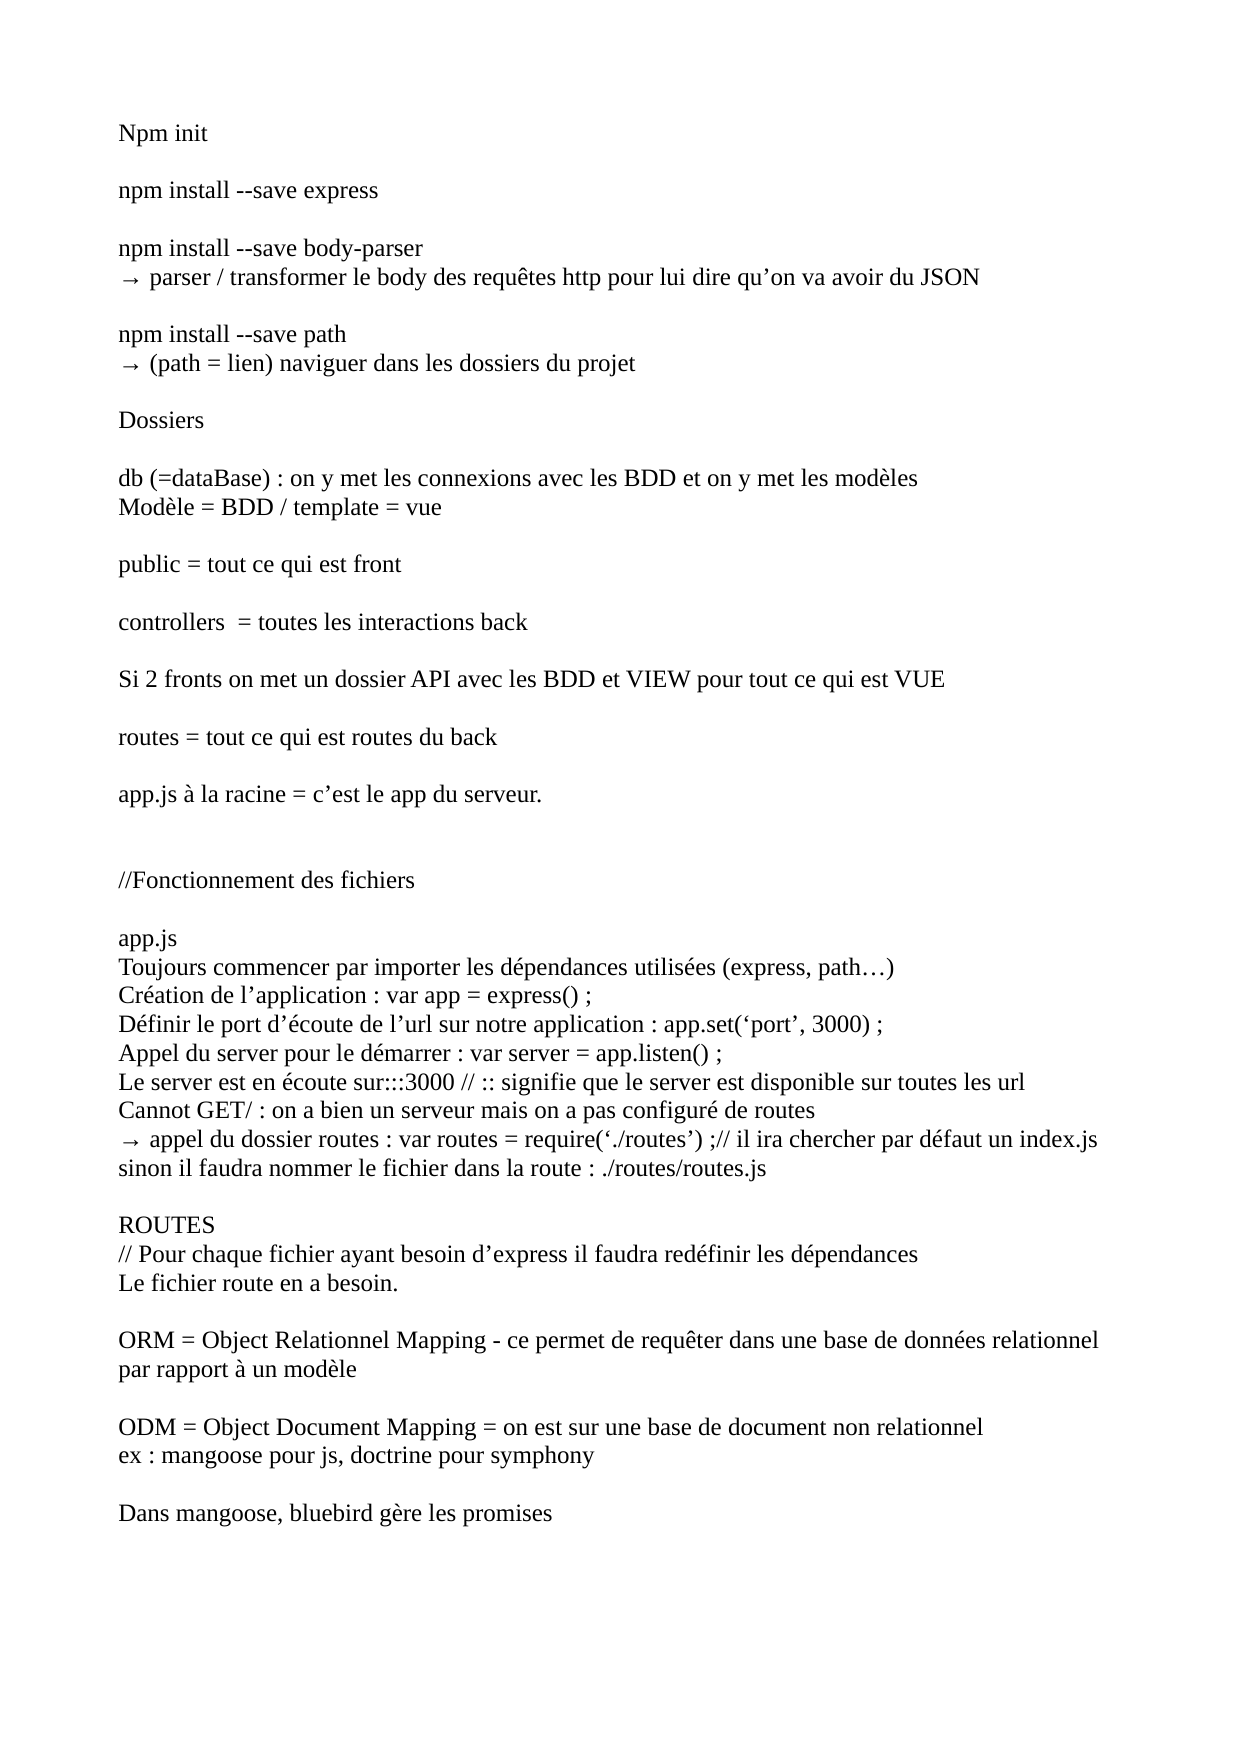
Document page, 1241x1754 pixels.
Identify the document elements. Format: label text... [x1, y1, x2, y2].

text Cannot GET/ : on a bien un serveur mais on a pas configuré de routes [118, 1096, 1122, 1124]
text npm install --save express [118, 176, 1122, 204]
text npm install --save path [118, 319, 1122, 348]
text Si 2 fronts on met un dossier API avec les BDD et VIEW pour tout ce qui est VUE [118, 664, 1122, 693]
text Dans mangoose, bluebird gère les promises [118, 1498, 1122, 1527]
text Npm init [118, 118, 1122, 147]
text Création de l’application : var app = express() ; [118, 981, 1122, 1009]
text Le server est en écoute sur:::3000 // :: signifie que le server est disponible sur toutes les url [118, 1067, 1122, 1096]
text ODM = Object Document Mapping = on est sur une base de document non relationnel [118, 1412, 1122, 1441]
text Le fichier route en a besoin. [118, 1268, 1122, 1297]
text Dossiers [118, 406, 1122, 434]
text controllers = toutes les interactions back [118, 607, 1122, 636]
text routes = tout ce qui est routes du back [118, 722, 1122, 751]
text public = tout ce qui est front [118, 549, 1122, 578]
text // Pour chaque fichier ayant besoin d’express il faudra redéfinir les dépendances [118, 1239, 1122, 1268]
text ROUTES [118, 1211, 1122, 1239]
text Définir le port d’écoute de l’url sur notre application : app.set(‘port’, 3000) ; [118, 1009, 1122, 1038]
text app.js à la racine = c’est le app du serveur. [118, 779, 1122, 808]
text ex : mangoose pour js, doctrine pour symphony [118, 1441, 1122, 1469]
text → parser / transformer le body des requêtes http pour lui dire qu’on va avoir du JSON [118, 262, 1122, 291]
text app.js [118, 923, 1122, 952]
text npm install --save body-parser [118, 233, 1122, 262]
text ORM = Object Relationnel Mapping - ce permet de requêter dans une base de données relationnel par rapport à un modèle [118, 1326, 1122, 1383]
text → (path = lien) naviguer dans les dossiers du projet [118, 348, 1122, 377]
text Modèle = BDD / template = vue [118, 492, 1122, 521]
text Appel du server pour le démarrer : var server = app.listen() ; [118, 1038, 1122, 1067]
text //Fonctionnement des fichiers [118, 866, 1122, 894]
text → appel du dossier routes : var routes = require(‘./routes’) ;// il ira chercher par défaut un index.js sinon il faudra nommer le fichier dans la route : ./routes/routes.js [118, 1124, 1122, 1182]
text db (=dataBase) : on y met les connexions avec les BDD et on y met les modèles [118, 463, 1122, 492]
text Toujours commencer par importer les dépendances utilisées (express, path…) [118, 952, 1122, 981]
